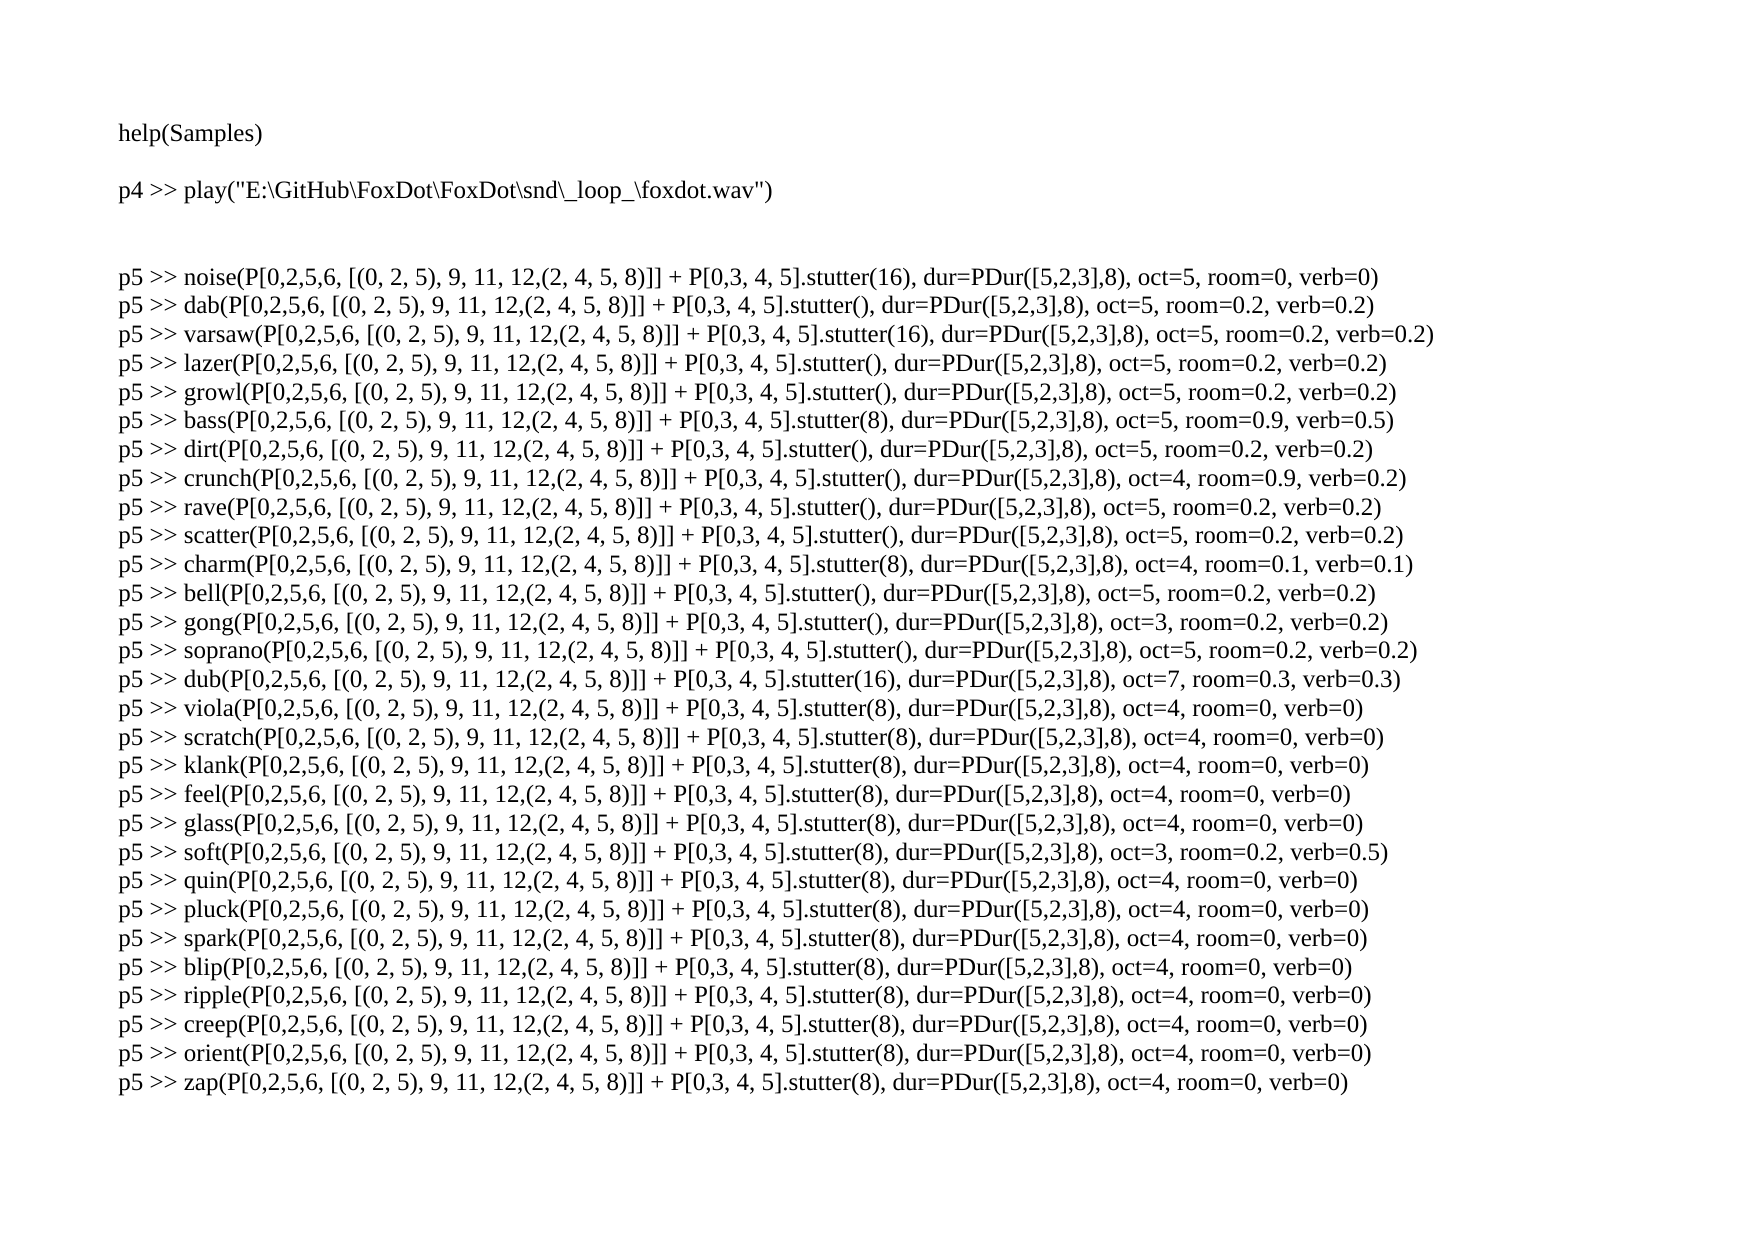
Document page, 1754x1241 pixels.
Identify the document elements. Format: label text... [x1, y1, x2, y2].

text p5 >> dub(P[0,2,5,6, [(0, 2, 5), 9, 11, 12,(2, 4, 5, 8)]] + P[0,3, 4, 5].stutter(16), dur=PDur([5,2,3],8), oct=7, room=0.3, verb=0.3) [118, 664, 1636, 693]
text p5 >> blip(P[0,2,5,6, [(0, 2, 5), 9, 11, 12,(2, 4, 5, 8)]] + P[0,3, 4, 5].stutter(8), dur=PDur([5,2,3],8), oct=4, room=0, verb=0) [118, 952, 1636, 981]
text p4 >> play("E:\GitHub\FoxDot\FoxDot\snd\_loop_\foxdot.wav") [118, 176, 1636, 204]
text p5 >> pluck(P[0,2,5,6, [(0, 2, 5), 9, 11, 12,(2, 4, 5, 8)]] + P[0,3, 4, 5].stutter(8), dur=PDur([5,2,3],8), oct=4, room=0, verb=0) [118, 894, 1636, 923]
text p5 >> crunch(P[0,2,5,6, [(0, 2, 5), 9, 11, 12,(2, 4, 5, 8)]] + P[0,3, 4, 5].stutter(), dur=PDur([5,2,3],8), oct=4, room=0.9, verb=0.2) [118, 463, 1636, 492]
text p5 >> zap(P[0,2,5,6, [(0, 2, 5), 9, 11, 12,(2, 4, 5, 8)]] + P[0,3, 4, 5].stutter(8), dur=PDur([5,2,3],8), oct=4, room=0, verb=0) [118, 1067, 1636, 1096]
text p5 >> quin(P[0,2,5,6, [(0, 2, 5), 9, 11, 12,(2, 4, 5, 8)]] + P[0,3, 4, 5].stutter(8), dur=PDur([5,2,3],8), oct=4, room=0, verb=0) [118, 866, 1636, 894]
text p5 >> dab(P[0,2,5,6, [(0, 2, 5), 9, 11, 12,(2, 4, 5, 8)]] + P[0,3, 4, 5].stutter(), dur=PDur([5,2,3],8), oct=5, room=0.2, verb=0.2) [118, 291, 1636, 319]
text p5 >> rave(P[0,2,5,6, [(0, 2, 5), 9, 11, 12,(2, 4, 5, 8)]] + P[0,3, 4, 5].stutter(), dur=PDur([5,2,3],8), oct=5, room=0.2, verb=0.2) [118, 492, 1636, 521]
text p5 >> gong(P[0,2,5,6, [(0, 2, 5), 9, 11, 12,(2, 4, 5, 8)]] + P[0,3, 4, 5].stutter(), dur=PDur([5,2,3],8), oct=3, room=0.2, verb=0.2) [118, 607, 1636, 636]
text p5 >> viola(P[0,2,5,6, [(0, 2, 5), 9, 11, 12,(2, 4, 5, 8)]] + P[0,3, 4, 5].stutter(8), dur=PDur([5,2,3],8), oct=4, room=0, verb=0) [118, 693, 1636, 722]
text p5 >> soft(P[0,2,5,6, [(0, 2, 5), 9, 11, 12,(2, 4, 5, 8)]] + P[0,3, 4, 5].stutter(8), dur=PDur([5,2,3],8), oct=3, room=0.2, verb=0.5) [118, 837, 1636, 866]
text p5 >> bell(P[0,2,5,6, [(0, 2, 5), 9, 11, 12,(2, 4, 5, 8)]] + P[0,3, 4, 5].stutter(), dur=PDur([5,2,3],8), oct=5, room=0.2, verb=0.2) [118, 578, 1636, 607]
text p5 >> bass(P[0,2,5,6, [(0, 2, 5), 9, 11, 12,(2, 4, 5, 8)]] + P[0,3, 4, 5].stutter(8), dur=PDur([5,2,3],8), oct=5, room=0.9, verb=0.5) [118, 406, 1636, 434]
text p5 >> spark(P[0,2,5,6, [(0, 2, 5), 9, 11, 12,(2, 4, 5, 8)]] + P[0,3, 4, 5].stutter(8), dur=PDur([5,2,3],8), oct=4, room=0, verb=0) [118, 923, 1636, 952]
text p5 >> growl(P[0,2,5,6, [(0, 2, 5), 9, 11, 12,(2, 4, 5, 8)]] + P[0,3, 4, 5].stutter(), dur=PDur([5,2,3],8), oct=5, room=0.2, verb=0.2) [118, 377, 1636, 406]
text p5 >> orient(P[0,2,5,6, [(0, 2, 5), 9, 11, 12,(2, 4, 5, 8)]] + P[0,3, 4, 5].stutter(8), dur=PDur([5,2,3],8), oct=4, room=0, verb=0) [118, 1038, 1636, 1067]
text p5 >> charm(P[0,2,5,6, [(0, 2, 5), 9, 11, 12,(2, 4, 5, 8)]] + P[0,3, 4, 5].stutter(8), dur=PDur([5,2,3],8), oct=4, room=0.1, verb=0.1) [118, 549, 1636, 578]
text p5 >> creep(P[0,2,5,6, [(0, 2, 5), 9, 11, 12,(2, 4, 5, 8)]] + P[0,3, 4, 5].stutter(8), dur=PDur([5,2,3],8), oct=4, room=0, verb=0) [118, 1009, 1636, 1038]
text p5 >> varsaw(P[0,2,5,6, [(0, 2, 5), 9, 11, 12,(2, 4, 5, 8)]] + P[0,3, 4, 5].stutter(16), dur=PDur([5,2,3],8), oct=5, room=0.2, verb=0.2) [118, 319, 1636, 348]
text p5 >> soprano(P[0,2,5,6, [(0, 2, 5), 9, 11, 12,(2, 4, 5, 8)]] + P[0,3, 4, 5].stutter(), dur=PDur([5,2,3],8), oct=5, room=0.2, verb=0.2) [118, 636, 1636, 664]
text p5 >> scratch(P[0,2,5,6, [(0, 2, 5), 9, 11, 12,(2, 4, 5, 8)]] + P[0,3, 4, 5].stutter(8), dur=PDur([5,2,3],8), oct=4, room=0, verb=0) [118, 722, 1636, 751]
text p5 >> klank(P[0,2,5,6, [(0, 2, 5), 9, 11, 12,(2, 4, 5, 8)]] + P[0,3, 4, 5].stutter(8), dur=PDur([5,2,3],8), oct=4, room=0, verb=0) [118, 751, 1636, 779]
text p5 >> glass(P[0,2,5,6, [(0, 2, 5), 9, 11, 12,(2, 4, 5, 8)]] + P[0,3, 4, 5].stutter(8), dur=PDur([5,2,3],8), oct=4, room=0, verb=0) [118, 808, 1636, 837]
text p5 >> dirt(P[0,2,5,6, [(0, 2, 5), 9, 11, 12,(2, 4, 5, 8)]] + P[0,3, 4, 5].stutter(), dur=PDur([5,2,3],8), oct=5, room=0.2, verb=0.2) [118, 434, 1636, 463]
text p5 >> noise(P[0,2,5,6, [(0, 2, 5), 9, 11, 12,(2, 4, 5, 8)]] + P[0,3, 4, 5].stutter(16), dur=PDur([5,2,3],8), oct=5, room=0, verb=0) [118, 262, 1636, 291]
text p5 >> ripple(P[0,2,5,6, [(0, 2, 5), 9, 11, 12,(2, 4, 5, 8)]] + P[0,3, 4, 5].stutter(8), dur=PDur([5,2,3],8), oct=4, room=0, verb=0) [118, 981, 1636, 1009]
text help(Samples) [118, 118, 1636, 147]
text p5 >> scatter(P[0,2,5,6, [(0, 2, 5), 9, 11, 12,(2, 4, 5, 8)]] + P[0,3, 4, 5].stutter(), dur=PDur([5,2,3],8), oct=5, room=0.2, verb=0.2) [118, 521, 1636, 549]
text p5 >> lazer(P[0,2,5,6, [(0, 2, 5), 9, 11, 12,(2, 4, 5, 8)]] + P[0,3, 4, 5].stutter(), dur=PDur([5,2,3],8), oct=5, room=0.2, verb=0.2) [118, 348, 1636, 377]
text p5 >> feel(P[0,2,5,6, [(0, 2, 5), 9, 11, 12,(2, 4, 5, 8)]] + P[0,3, 4, 5].stutter(8), dur=PDur([5,2,3],8), oct=4, room=0, verb=0) [118, 779, 1636, 808]
